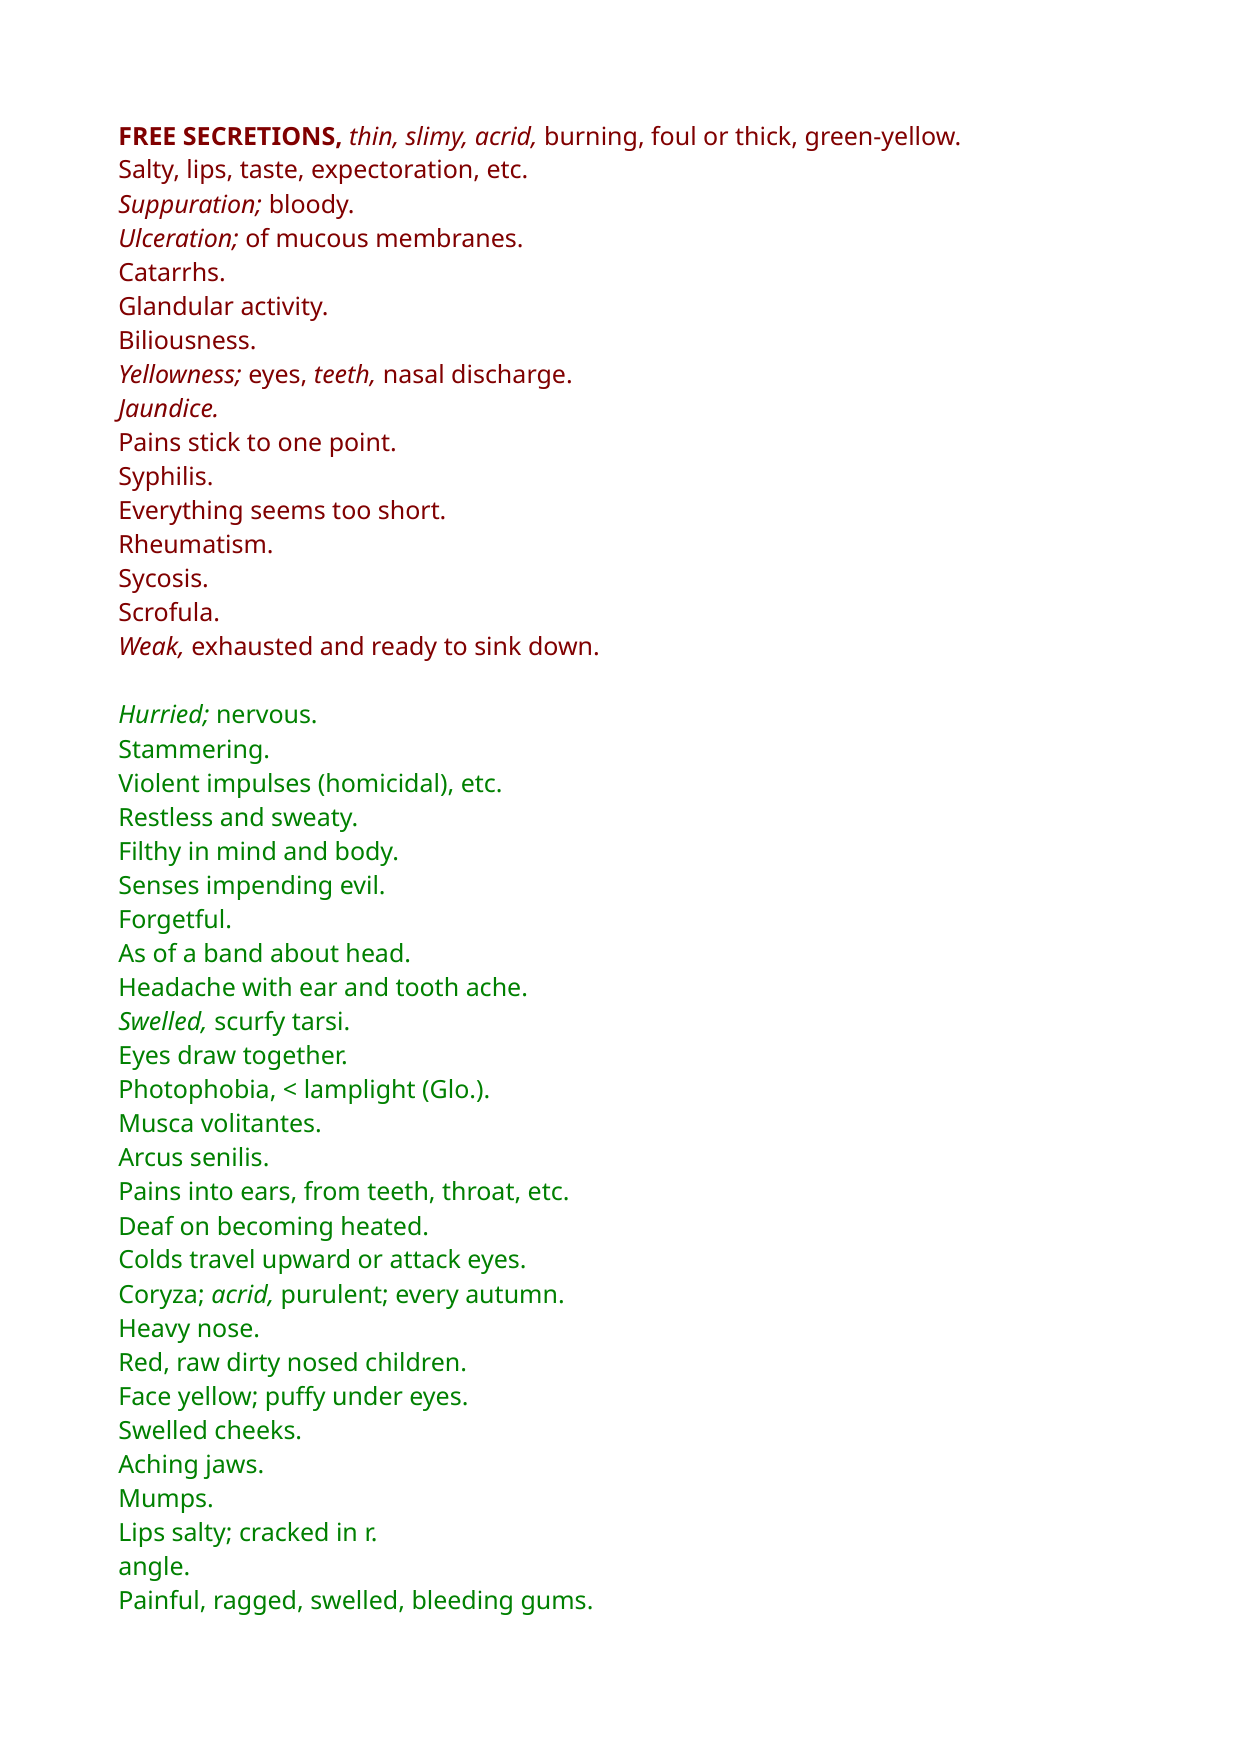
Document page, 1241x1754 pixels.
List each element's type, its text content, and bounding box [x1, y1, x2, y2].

text Catarrhs. [118, 254, 1122, 288]
text Restless and sweaty. [118, 799, 1122, 833]
text Swelled cheeks. [118, 1412, 1122, 1447]
text Everything seems too short. [118, 493, 1122, 527]
text Face yellow; puffy under eyes. [118, 1378, 1122, 1412]
text Rheumatism. [118, 527, 1122, 561]
text Senses impending evil. [118, 867, 1122, 902]
text Eyes draw together. [118, 1038, 1122, 1072]
text Colds travel upward or attack eyes. [118, 1242, 1122, 1276]
text angle. [118, 1549, 1122, 1583]
text Glandular activity. [118, 288, 1122, 322]
text Forgetful. [118, 902, 1122, 936]
text Biliousness. [118, 322, 1122, 357]
text As of a band about head. [118, 936, 1122, 970]
text Painful, ragged, swelled, bleeding gums. [118, 1583, 1122, 1617]
text Jaundice. [118, 391, 1122, 425]
text Sycosis. [118, 561, 1122, 595]
text Weak, exhausted and ready to sink down. [118, 629, 1122, 663]
text Aching jaws. [118, 1447, 1122, 1481]
text Mumps. [118, 1481, 1122, 1515]
text Red, raw dirty nosed children. [118, 1344, 1122, 1378]
text Headache with ear and tooth ache. [118, 970, 1122, 1004]
text Scrofula. [118, 595, 1122, 629]
text Filthy in mind and body. [118, 833, 1122, 867]
text Hurried; nervous. [118, 697, 1122, 731]
text Yellowness; eyes, teeth, nasal discharge. [118, 357, 1122, 391]
text Arcus senilis. [118, 1140, 1122, 1174]
text FREE SECRETIONS, thin, slimy, acrid, burning, foul or thick, green-yellow. [118, 118, 1122, 152]
text Suppuration; bloody. [118, 186, 1122, 220]
text Pains into ears, from teeth, throat, etc. [118, 1174, 1122, 1208]
text Lips salty; cracked in r. [118, 1515, 1122, 1549]
text Pains stick to one point. [118, 425, 1122, 459]
text Heavy nose. [118, 1310, 1122, 1344]
text Stammering. [118, 731, 1122, 765]
text Syphilis. [118, 459, 1122, 493]
text Deaf on becoming heated. [118, 1208, 1122, 1242]
text Photophobia, < lamplight (Glo.). [118, 1072, 1122, 1106]
text Swelled, scurfy tarsi. [118, 1004, 1122, 1038]
text Salty, lips, taste, expectoration, etc. [118, 152, 1122, 186]
text Ulceration; of mucous membranes. [118, 220, 1122, 254]
text Coryza; acrid, purulent; every autumn. [118, 1276, 1122, 1310]
text Musca volitantes. [118, 1106, 1122, 1140]
text Violent impulses (homicidal), etc. [118, 765, 1122, 799]
